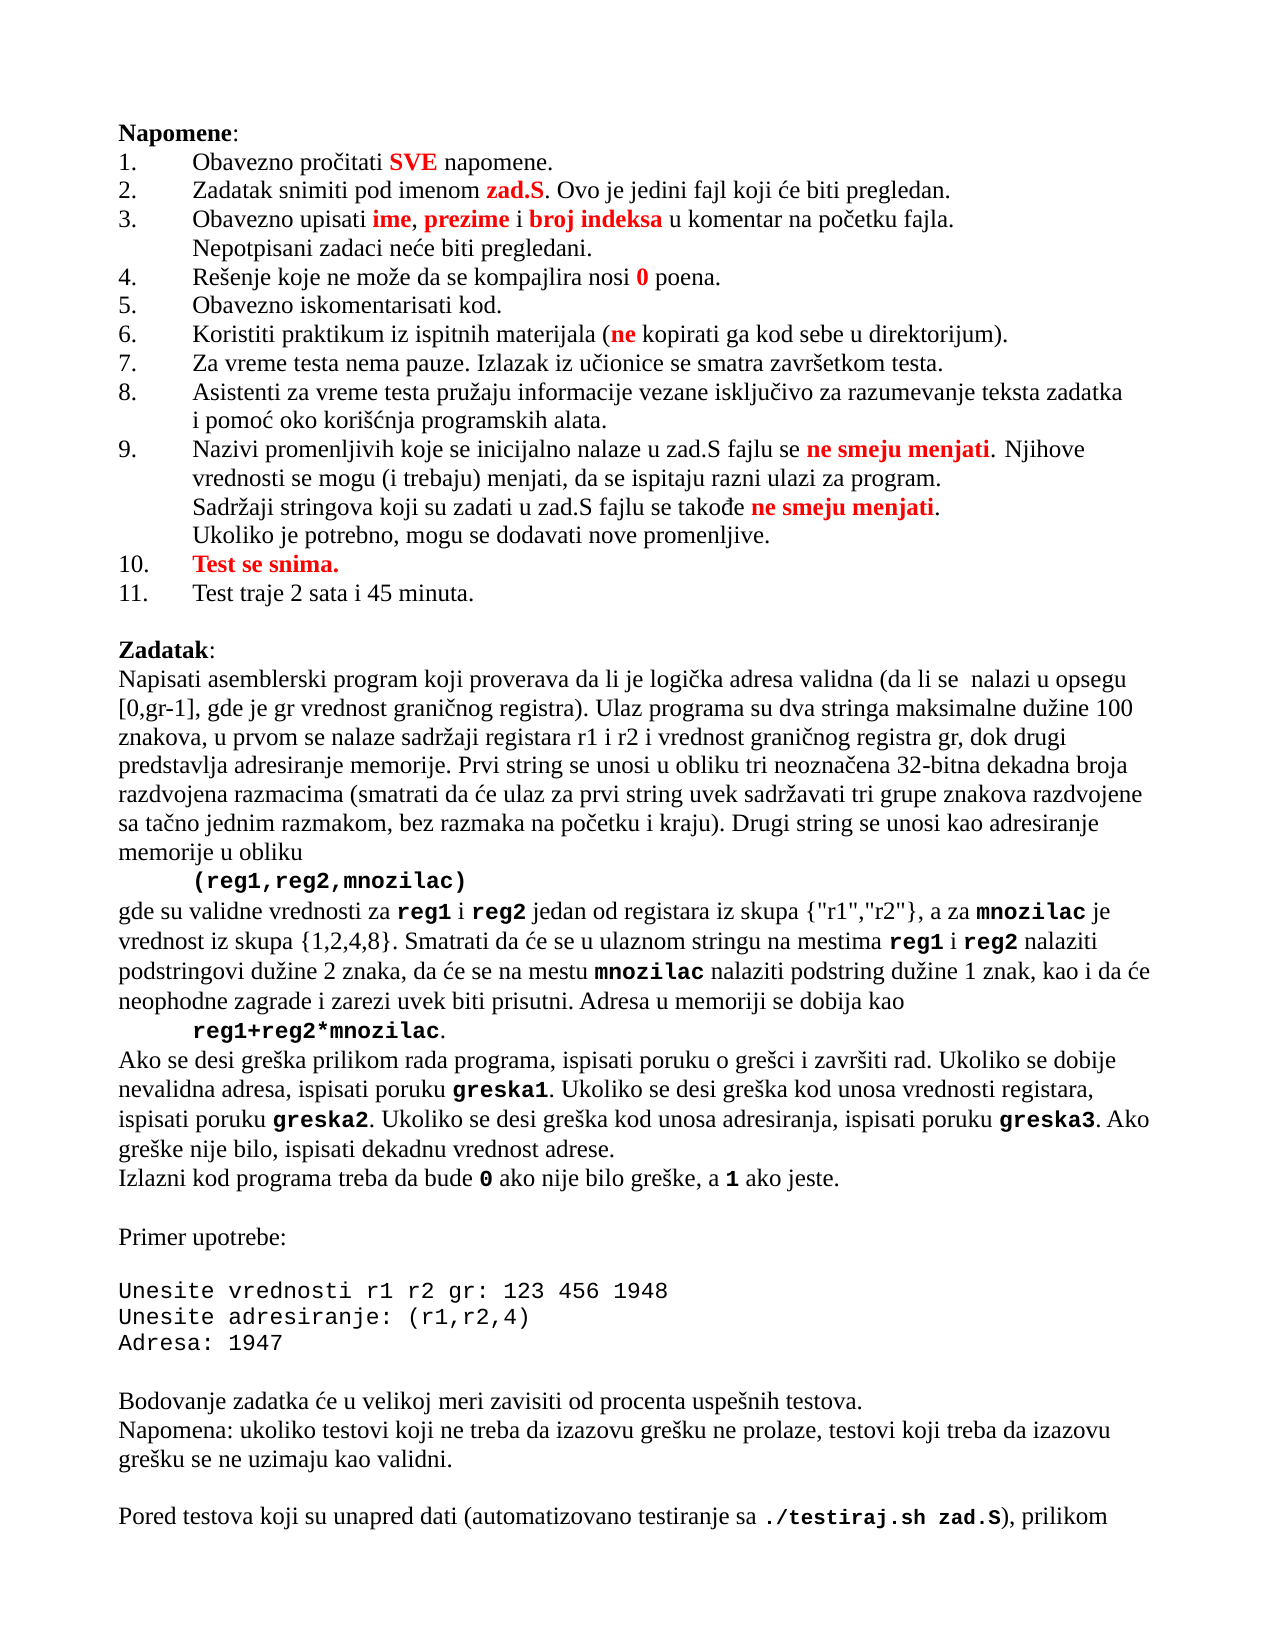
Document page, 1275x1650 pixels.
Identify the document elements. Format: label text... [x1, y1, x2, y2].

text 10. Test se snima. [118, 549, 1157, 578]
text 5. Obavezno iskomentarisati kod. [118, 291, 1157, 319]
text Unesite adresiranje: (r1,r2,4) [118, 1306, 1157, 1332]
text Pored testova koji su unapred dati (automatizovano testiranje sa ./testiraj.sh zad.S), prilikom [118, 1501, 1157, 1531]
text 11. Test traje 2 sata i 45 minuta. [118, 578, 1157, 607]
text Primer upotrebe: [118, 1222, 1157, 1251]
text Unesite vrednosti r1 r2 gr: 123 456 1948 [118, 1280, 1157, 1306]
text Napisati asemblerski program koji proverava da li je logička adresa validna (da li se nalazi u opsegu [0,gr-1], gde je gr vrednost graničnog registra). Ulaz programa su dva stringa maksimalne dužine 100 znakova, u prvom se nalaze sadržaji registara r1 i r2 i vrednost graničnog registra gr, dok drugi predstavlja adresiranje memorije. Prvi string se unosi u obliku tri neoznačena 32‑bitna dekadna broja razdvojena razmacima (smatrati da će ulaz za prvi string uvek sadržavati tri grupe znakova razdvojene sa tačno jednim razmakom, bez razmaka na početku i kraju). Drugi string se unosi kao adresiranje memorije u obliku [118, 664, 1157, 866]
text (reg1,reg2,mnozilac) [118, 866, 1157, 896]
text 8. Asistenti za vreme testa pružaju informacije vezane isključivo za razumevanje teksta zadatka i pomoć oko korišćnja programskih alata. [118, 377, 1157, 434]
text 4. Rešenje koje ne može da se kompajlira nosi 0 poena. [118, 262, 1157, 291]
text Adresa: 1947 [118, 1332, 1157, 1358]
text gde su validne vrednosti za reg1 i reg2 jedan od registara iz skupa {"r1","r2"}, a za mnozilac je vrednost iz skupa {1,2,4,8}. Smatrati da će se u ulaznom stringu na mestima reg1 i reg2 nalaziti podstringovi dužine 2 znaka, da će se na mestu mnozilac nalaziti podstring dužine 1 znak, kao i da će neophodne zagrade i zarezi uvek biti prisutni. Adresa u memoriji se dobija kao reg1+reg2*mnozilac. [118, 896, 1157, 1045]
text 7. Za vreme testa nema pauze. Izlazak iz učionice se smatra završetkom testa. [118, 348, 1157, 377]
text 3. Obavezno upisati ime, prezime i broj indeksa u komentar na početku fajla. [118, 204, 1157, 233]
text Bodovanje zadatka će u velikoj meri zavisiti od procenta uspešnih testova. [118, 1386, 1157, 1415]
text 9. Nazivi promenljivih koje se inicijalno nalaze u zad.S fajlu se ne smeju menjati. Njihove vrednosti se mogu (i trebaju) menjati, da se ispitaju razni ulazi za program. [118, 434, 1157, 492]
text Nepotpisani zadaci neće biti pregledani. [118, 233, 1157, 262]
text 6. Koristiti praktikum iz ispitnih materijala (ne kopirati ga kod sebe u direktorijum). [118, 319, 1157, 348]
text 1. Obavezno pročitati SVE napomene. [118, 147, 1157, 176]
text Zadatak: [118, 636, 1157, 664]
text Sadržaji stringova koji su zadati u zad.S fajlu se takođe ne smeju menjati. [118, 492, 1157, 521]
text Napomena: ukoliko testovi koji ne treba da izazovu grešku ne prolaze, testovi koji treba da izazovu grešku se ne uzimaju kao validni. [118, 1415, 1157, 1473]
text Ukoliko je potrebno, mogu se dodavati nove promenljive. [118, 521, 1157, 549]
text 2. Zadatak snimiti pod imenom zad.S. Ovo je jedini fajl koji će biti pregledan. [118, 176, 1157, 204]
text Ako se desi greška prilikom rada programa, ispisati poruku o grešci i završiti rad. Ukoliko se dobije nevalidna adresa, ispisati poruku greska1. Ukoliko se desi greška kod unosa vrednosti registara, ispisati poruku greska2. Ukoliko se desi greška kod unosa adresiranja, ispisati poruku greska3. Ako greške nije bilo, ispisati dekadnu vrednost adrese. [118, 1045, 1157, 1163]
text Napomene: [118, 118, 1157, 147]
text Izlazni kod programa treba da bude 0 ako nije bilo greške, a 1 ako jeste. [118, 1163, 1157, 1193]
